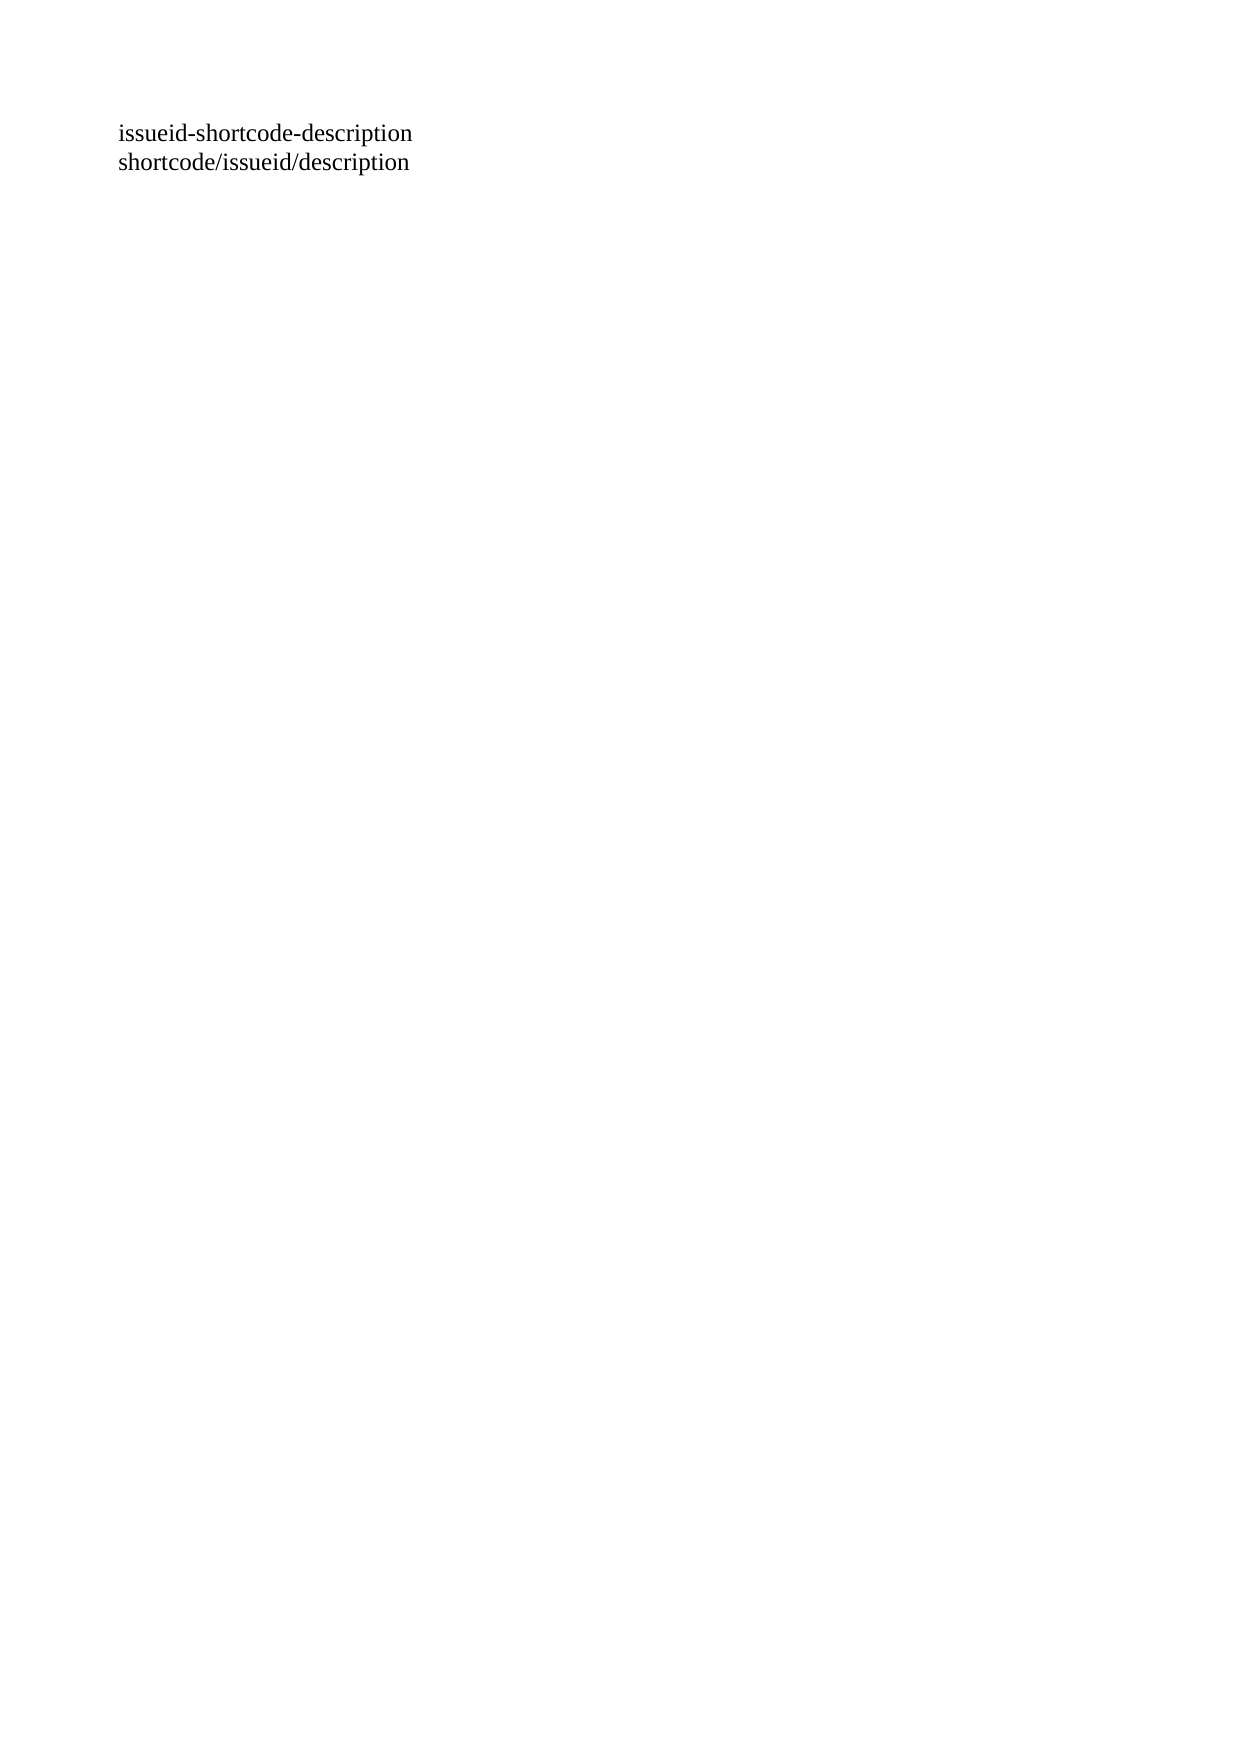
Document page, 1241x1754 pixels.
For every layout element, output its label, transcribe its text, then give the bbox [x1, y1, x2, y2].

text shortcode/issueid/description [118, 147, 1122, 176]
text issueid-shortcode-description [118, 118, 1122, 147]
